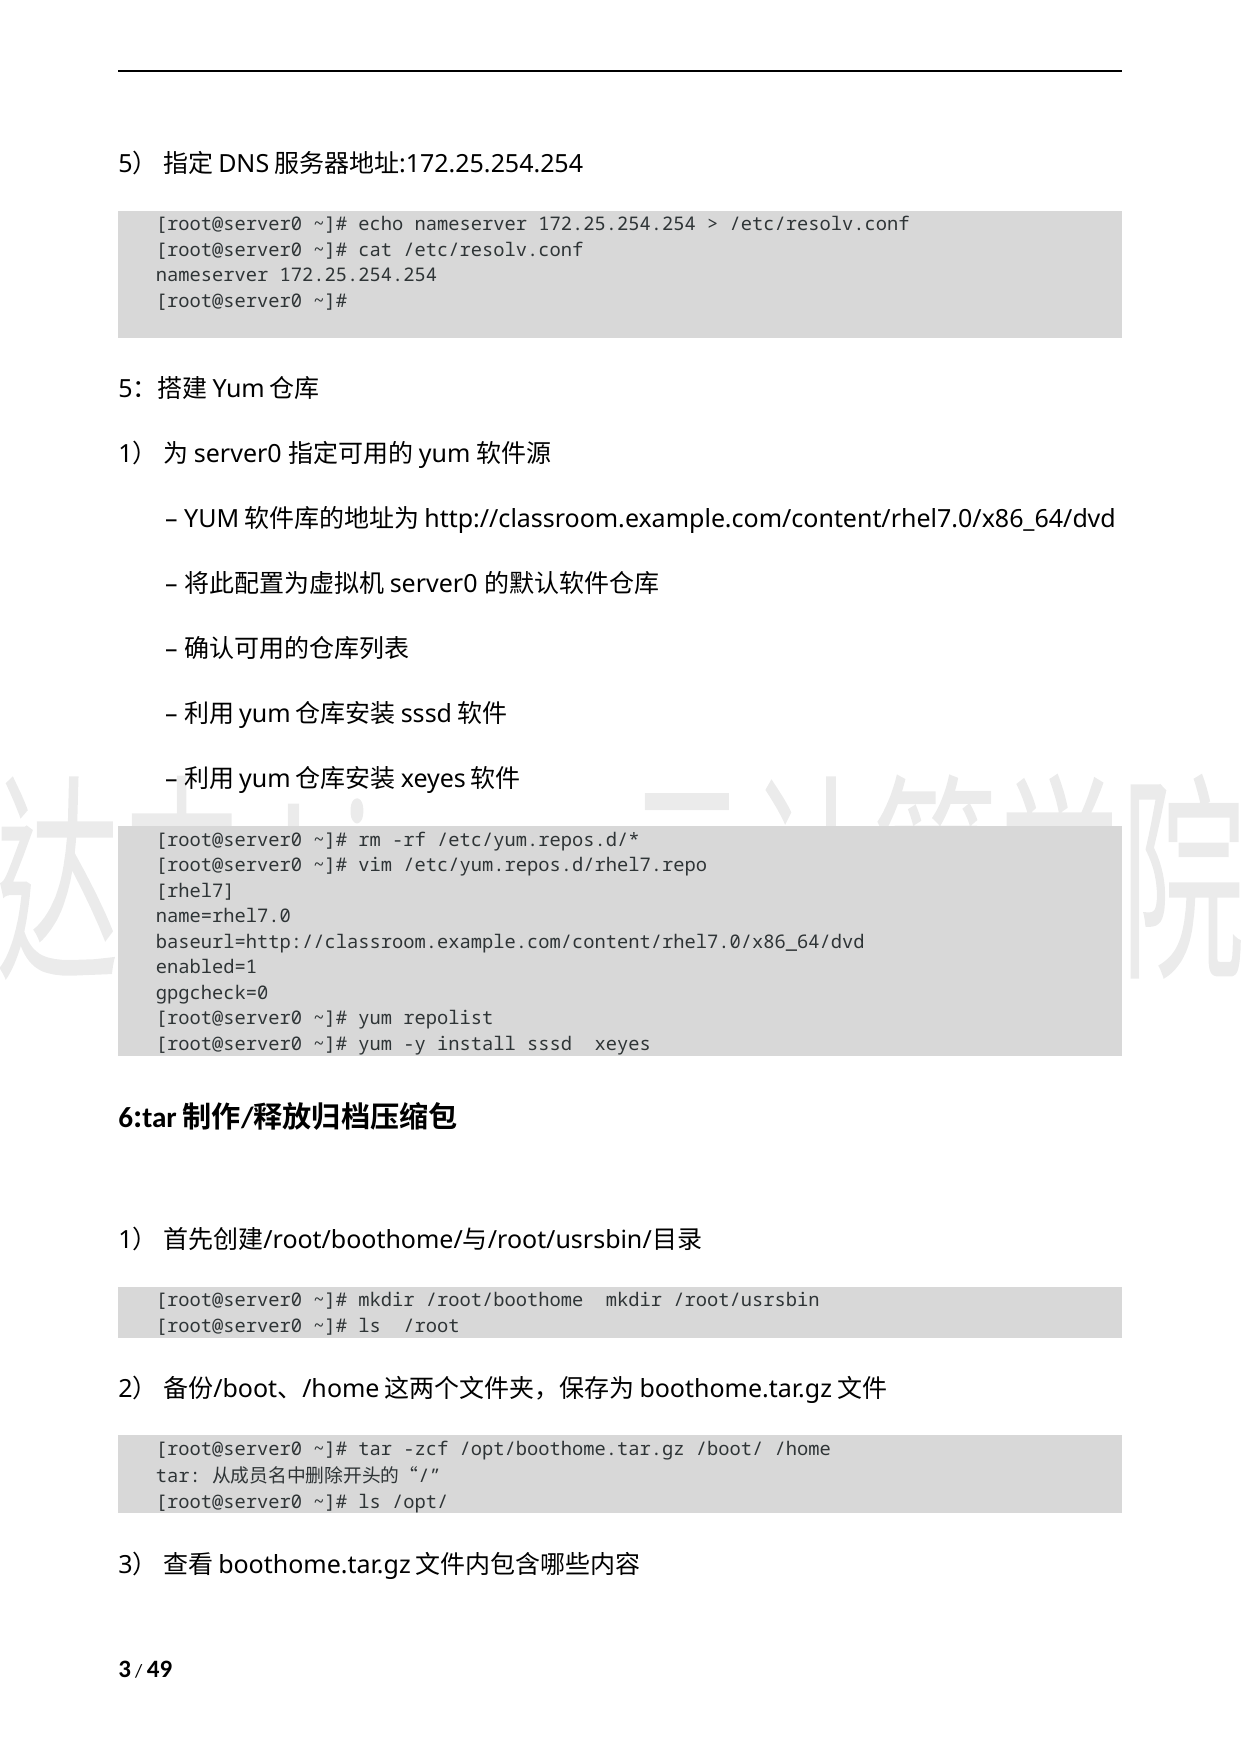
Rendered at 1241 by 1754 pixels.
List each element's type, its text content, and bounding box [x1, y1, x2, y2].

subtitle 6:tar制作/释放归档压缩包 [118, 1083, 1122, 1148]
list 指定DNS服务器地址:172.25.254.254 [118, 129, 1122, 194]
text 5：搭建Yum仓库 [118, 354, 1122, 419]
text nameserver 172.25.254.254 [118, 262, 1122, 287]
list 首先创建/root/boothome/与/root/usrsbin/目录 [118, 1206, 1122, 1271]
text – 确认可用的仓库列表 [140, 614, 1122, 679]
text enabled=1 [118, 953, 1122, 979]
text – YUM软件库的地址为http://classroom.example.com/content/rhel7.0/x86_64/dvd [140, 484, 1122, 549]
text tar: 从成员名中删除开头的“/” [118, 1461, 1122, 1488]
list 查看boothome.tar.gz文件内包含哪些内容 [118, 1530, 1122, 1595]
text – 将此配置为虚拟机 server0 的默认软件仓库 [140, 549, 1122, 614]
text gpgcheck=0 [118, 979, 1122, 1004]
list 备份/boot、/home这两个文件夹，保存为boothome.tar.gz文件 [118, 1354, 1122, 1419]
text [root@server0 ~]# ls /root [118, 1312, 1122, 1338]
text – 利用yum仓库安装xeyes软件 [140, 744, 1122, 809]
text [root@server0 ~]# mkdir /root/boothome mkdir /root/usrsbin [118, 1287, 1122, 1312]
text [root@server0 ~]# vim /etc/yum.repos.d/rhel7.repo [118, 851, 1122, 877]
text [root@server0 ~]# yum repolist [118, 1004, 1122, 1030]
text [root@server0 ~]# [118, 287, 1122, 313]
text baseurl=http://classroom.example.com/content/rhel7.0/x86_64/dvd [118, 928, 1122, 953]
text – 利用yum仓库安装sssd软件 [140, 679, 1122, 744]
text name=rhel7.0 [118, 902, 1122, 928]
text [root@server0 ~]# tar -zcf /opt/boothome.tar.gz /boot/ /home [118, 1435, 1122, 1461]
text [root@server0 ~]# rm -rf /etc/yum.repos.d/* [118, 826, 1122, 851]
text [root@server0 ~]# ls /opt/ [118, 1488, 1122, 1513]
list 为 server0 指定可用的 yum 软件源 [118, 419, 1122, 484]
text [rhel7] [118, 877, 1122, 902]
text [root@server0 ~]# yum -y install sssd xeyes [118, 1030, 1122, 1056]
text [root@server0 ~]# echo nameserver 172.25.254.254 > /etc/resolv.conf [118, 211, 1122, 236]
text [root@server0 ~]# cat /etc/resolv.conf [118, 236, 1122, 262]
